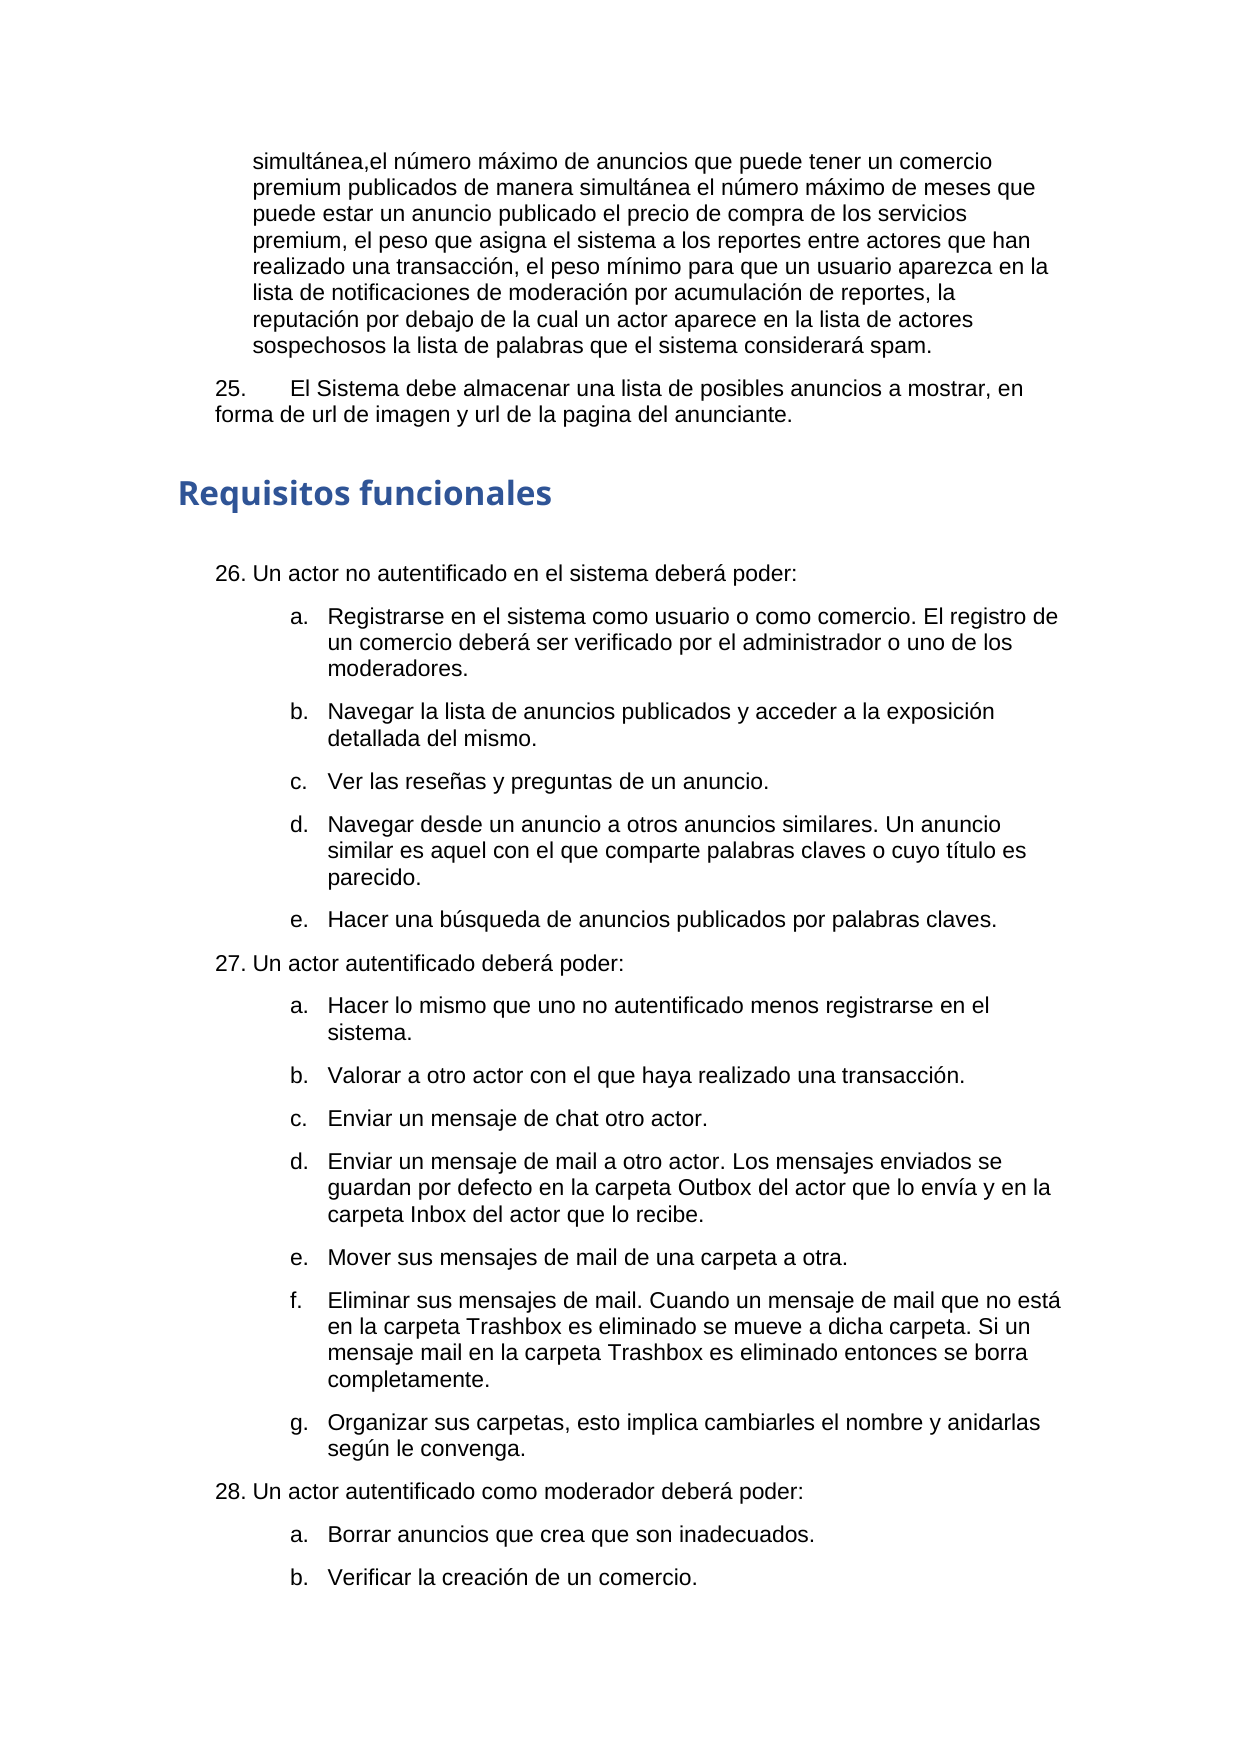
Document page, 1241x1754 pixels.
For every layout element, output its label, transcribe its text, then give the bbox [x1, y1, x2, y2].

list Hacer una búsqueda de anuncios publicados por palabras claves. [290, 906, 1063, 933]
list Ver las reseñas y preguntas de un anuncio. [290, 768, 1063, 794]
list Un actor autentificado como moderador deberá poder: [215, 1478, 1063, 1504]
list Navegar la lista de anuncios publicados y acceder a la exposición detallada del mismo. [290, 698, 1063, 751]
list Eliminar sus mensajes de mail. Cuando un mensaje de mail que no está en la carpeta Trashbox es eliminado se mueve a dicha carpeta. Si un mensaje mail en la carpeta Trashbox es eliminado entonces se borra completamente. [290, 1287, 1063, 1392]
list Organizar sus carpetas, esto implica cambiarles el nombre y anidarlas según le convenga. [290, 1409, 1063, 1461]
list Un actor autentificado deberá poder: [215, 949, 1063, 976]
list Verificar la creación de un comercio. [290, 1564, 1063, 1591]
list Enviar un mensaje de chat otro actor. [290, 1105, 1063, 1131]
list El Sistema debe almacenar una lista de posibles anuncios a mostrar, en forma de url de imagen y url de la pagina del anunciante. [215, 375, 1063, 428]
list simultánea,el número máximo de anuncios que puede tener un comercio premium publicados de manera simultánea el número máximo de meses que puede estar un anuncio publicado el precio de compra de los servicios premium, el peso que asigna el sistema a los reportes entre actores que han realizado una transacción, el peso mínimo para que un usuario aparezca en la lista de notificaciones de moderación por acumulación de reportes, la reputación por debajo de la cual un actor aparece en la lista de actores sospechosos la lista de palabras que el sistema considerará spam. [215, 148, 1063, 358]
list Mover sus mensajes de mail de una carpeta a otra. [290, 1244, 1063, 1270]
list Navegar desde un anuncio a otros anuncios similares. Un anuncio similar es aquel con el que comparte palabras claves o cuyo título es parecido. [290, 811, 1063, 890]
list Hacer lo mismo que uno no autentificado menos registrarse en el sistema. [290, 992, 1063, 1045]
list Registrarse en el sistema como usuario o como comercio. El registro de un comercio deberá ser verificado por el administrador o uno de los moderadores. [290, 603, 1063, 682]
list Un actor no autentificado en el sistema deberá poder: [215, 559, 1063, 586]
subtitle Requisitos funcionales [177, 469, 1063, 515]
list Valorar a otro actor con el que haya realizado una transacción. [290, 1062, 1063, 1088]
list Enviar un mensaje de mail a otro actor. Los mensajes enviados se guardan por defecto en la carpeta Outbox del actor que lo envía y en la carpeta Inbox del actor que lo recibe. [290, 1148, 1063, 1227]
list Borrar anuncios que crea que son inadecuados. [290, 1521, 1063, 1547]
